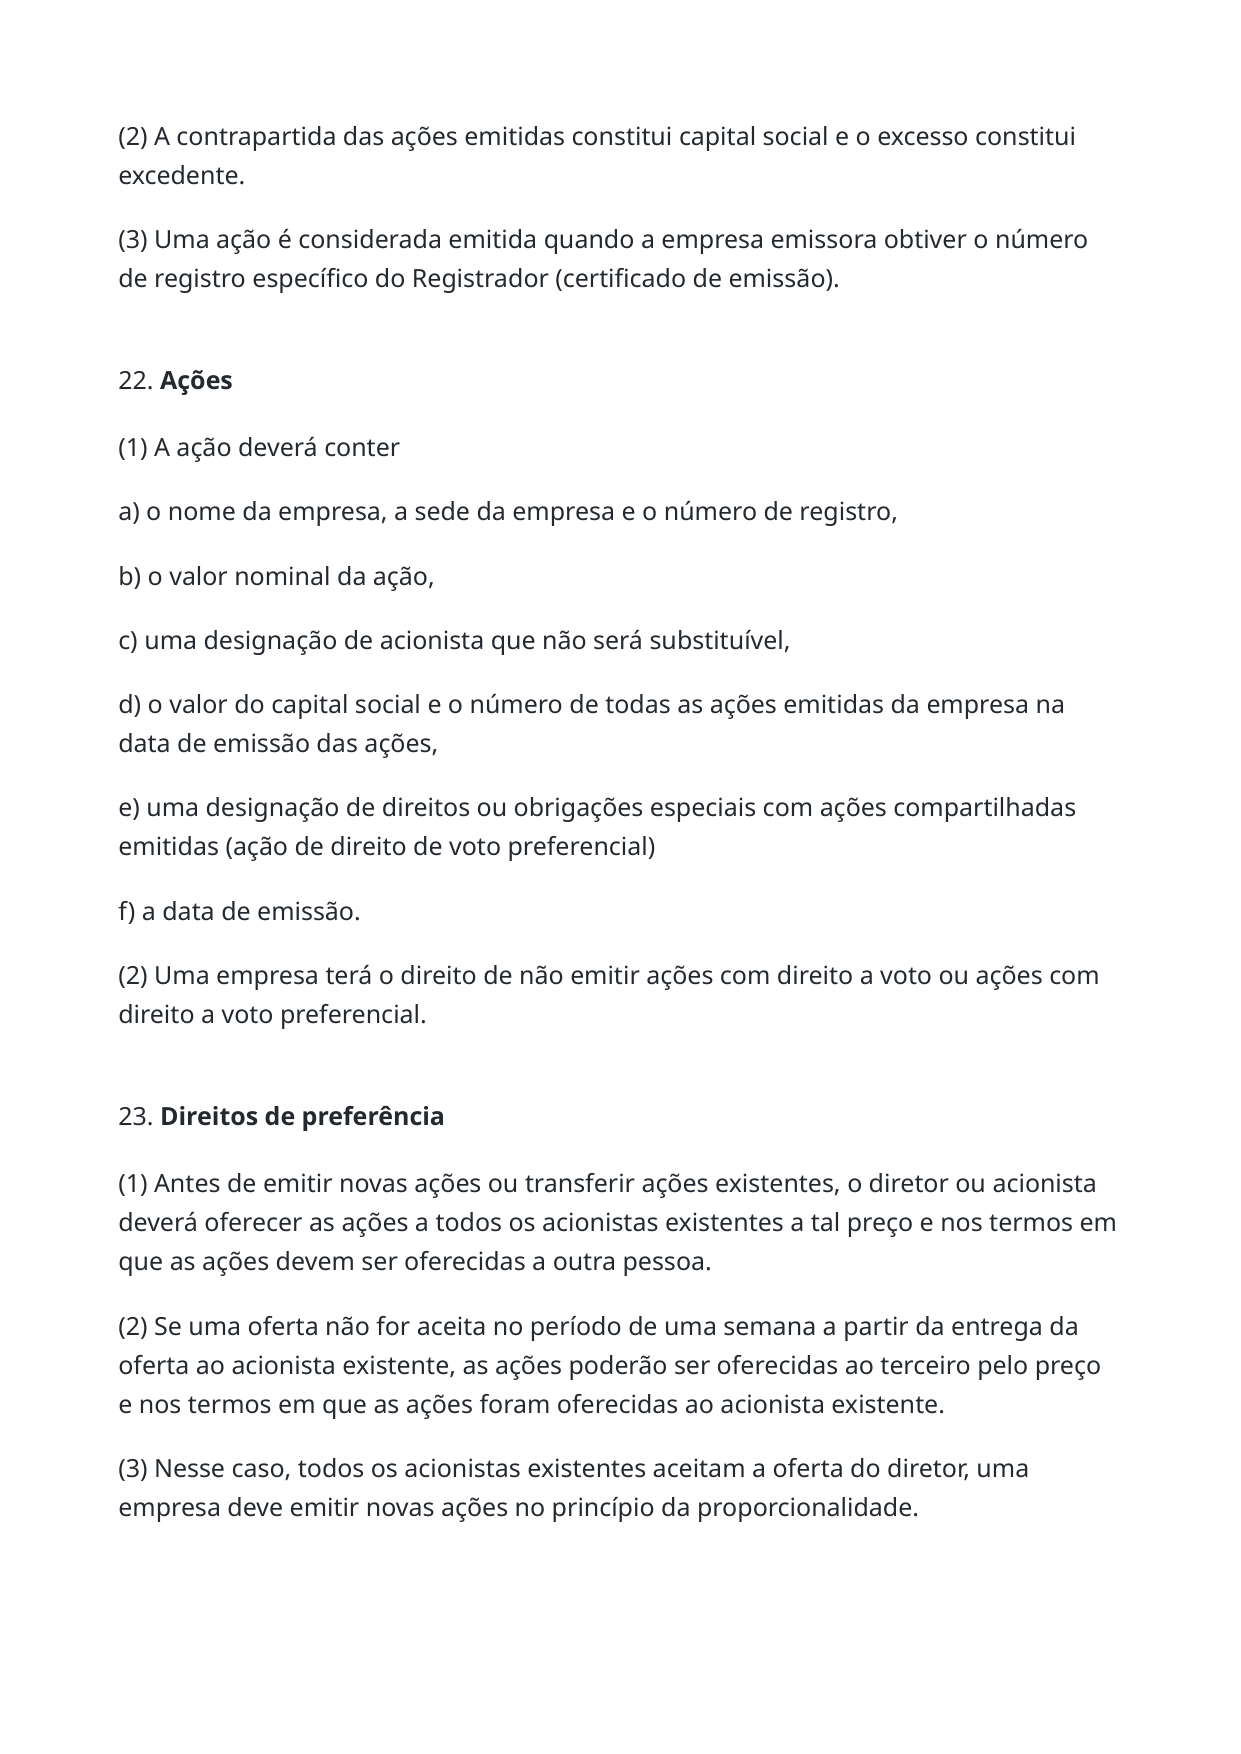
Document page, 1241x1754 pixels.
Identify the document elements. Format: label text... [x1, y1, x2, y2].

text c) uma designação de acionista que não será substituível, [118, 622, 1122, 656]
subtitle 23. Direitos de preferência [118, 1098, 1122, 1132]
text (3) Nesse caso, todos os acionistas existentes aceitam a oferta do diretor, uma empresa deve emitir novas ações no princípio da proporcionalidade. [118, 1451, 1122, 1524]
text d) o valor do capital social e o número de todas as ações emitidas da empresa na data de emissão das ações, [118, 686, 1122, 760]
text (1) Antes de emitir novas ações ou transferir ações existentes, o diretor ou acionista deverá oferecer as ações a todos os acionistas existentes a tal preço e nos termos em que as ações devem ser oferecidas a outra pessoa. [118, 1166, 1122, 1278]
text e) uma designação de direitos ou obrigações especiais com ações compartilhadas emitidas (ação de direito de voto preferencial) [118, 790, 1122, 863]
text (1) A ação deverá conter [118, 430, 1122, 464]
text f) a data de emissão. [118, 893, 1122, 927]
text (3) Uma ação é considerada emitida quando a empresa emissora obtiver o número de registro específico do Registrador (certificado de emissão). [118, 221, 1122, 295]
text (2) Uma empresa terá o direito de não emitir ações com direito a voto ou ações com direito a voto preferencial. [118, 957, 1122, 1031]
text (2) A contrapartida das ações emitidas constitui capital social e o excesso constitui excedente. [118, 118, 1122, 191]
subtitle 22. Ações [118, 362, 1122, 396]
text a) o nome da empresa, a sede da empresa e o número de registro, [118, 494, 1122, 528]
text (2) Se uma oferta não for aceita no período de uma semana a partir da entrega da oferta ao acionista existente, as ações poderão ser oferecidas ao terceiro pelo preço e nos termos em que as ações foram oferecidas ao acionista existente. [118, 1308, 1122, 1421]
text b) o valor nominal da ação, [118, 558, 1122, 592]
